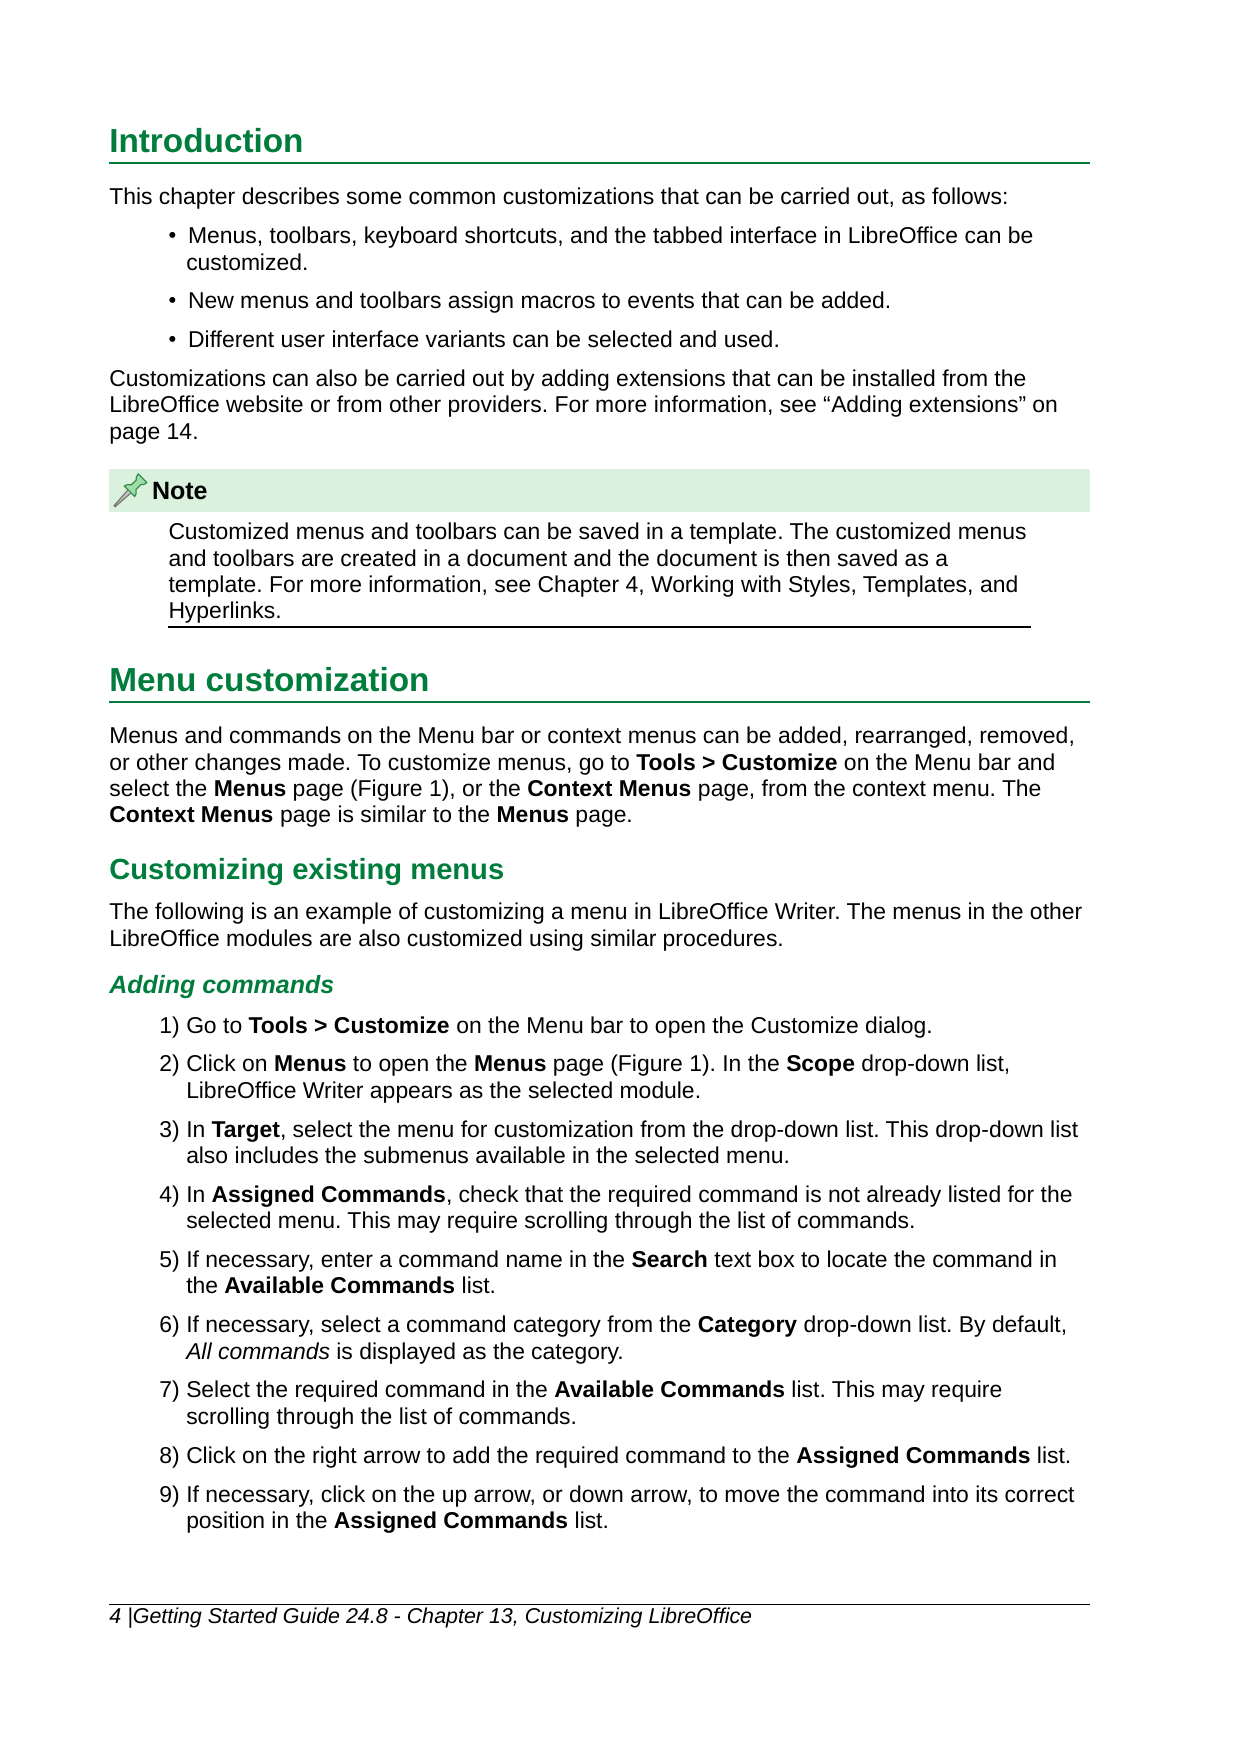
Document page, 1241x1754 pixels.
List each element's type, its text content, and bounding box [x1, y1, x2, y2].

list If necessary, click on the up arrow, or down arrow, to move the command into its correct position in the Assigned Commands list. [186, 1481, 1090, 1533]
list Select the required command in the Available Commands list. This may require scrolling through the list of commands. [186, 1376, 1090, 1429]
list If necessary, select a command category from the Category drop‑down list. By default, All commands is displayed as the category. [186, 1311, 1090, 1364]
list New menus and toolbars assign macros to events that can be added. [168, 287, 1090, 314]
subtitle Customizing existing menus [109, 852, 1090, 886]
subtitle Note [109, 469, 1090, 512]
text The following is an example of customizing a menu in LibreOffice Writer. The menus in the other LibreOffice modules are also customized using similar procedures. [109, 898, 1090, 951]
text Menus and commands on the Menu bar or context menus can be added, rearranged, removed, or other changes made. To customize menus, go to Tools > Customize on the Menu bar and select the Menus page (Figure 1), or the Context Menus page, from the context menu. The Context Menus page is similar to the Menus page. [109, 722, 1090, 827]
list Different user interface variants can be selected and used. [168, 326, 1090, 353]
list In Target, select the menu for customization from the drop-down list. This drop‑down list also includes the submenus available in the selected menu. [186, 1116, 1090, 1168]
list Menus, toolbars, keyboard shortcuts, and the tabbed interface in LibreOffice can be customized. [168, 222, 1090, 275]
list Click on the right arrow to add the required command to the Assigned Commands list. [186, 1442, 1090, 1468]
subtitle Menu customization [109, 660, 1090, 701]
subtitle Adding commands [109, 970, 1090, 999]
text Customizations can also be carried out by adding extensions that can be installed from the LibreOffice website or from other providers. For more information, see “Adding extensions” on page 14. [109, 365, 1090, 444]
list If necessary, enter a command name in the Search text box to locate the command in the Available Commands list. [186, 1246, 1090, 1299]
subtitle Introduction [109, 121, 1090, 162]
list In Assigned Commands, check that the required command is not already listed for the selected menu. This may require scrolling through the list of commands. [186, 1181, 1090, 1233]
list Click on Menus to open the Menus page (Figure 1). In the Scope drop-down list, LibreOffice Writer appears as the selected module. [186, 1050, 1090, 1103]
list Go to Tools > Customize on the Menu bar to open the Customize dialog. [186, 1012, 1090, 1038]
list This chapter describes some common customizations that can be carried out, as follows: [109, 183, 1090, 210]
text Customized menus and toolbars can be saved in a template. The customized menus and toolbars are created in a document and the document is then saved as a template. For more information, see Chapter 4, Working with Styles, Templates, and Hyperlinks. [168, 518, 1031, 626]
